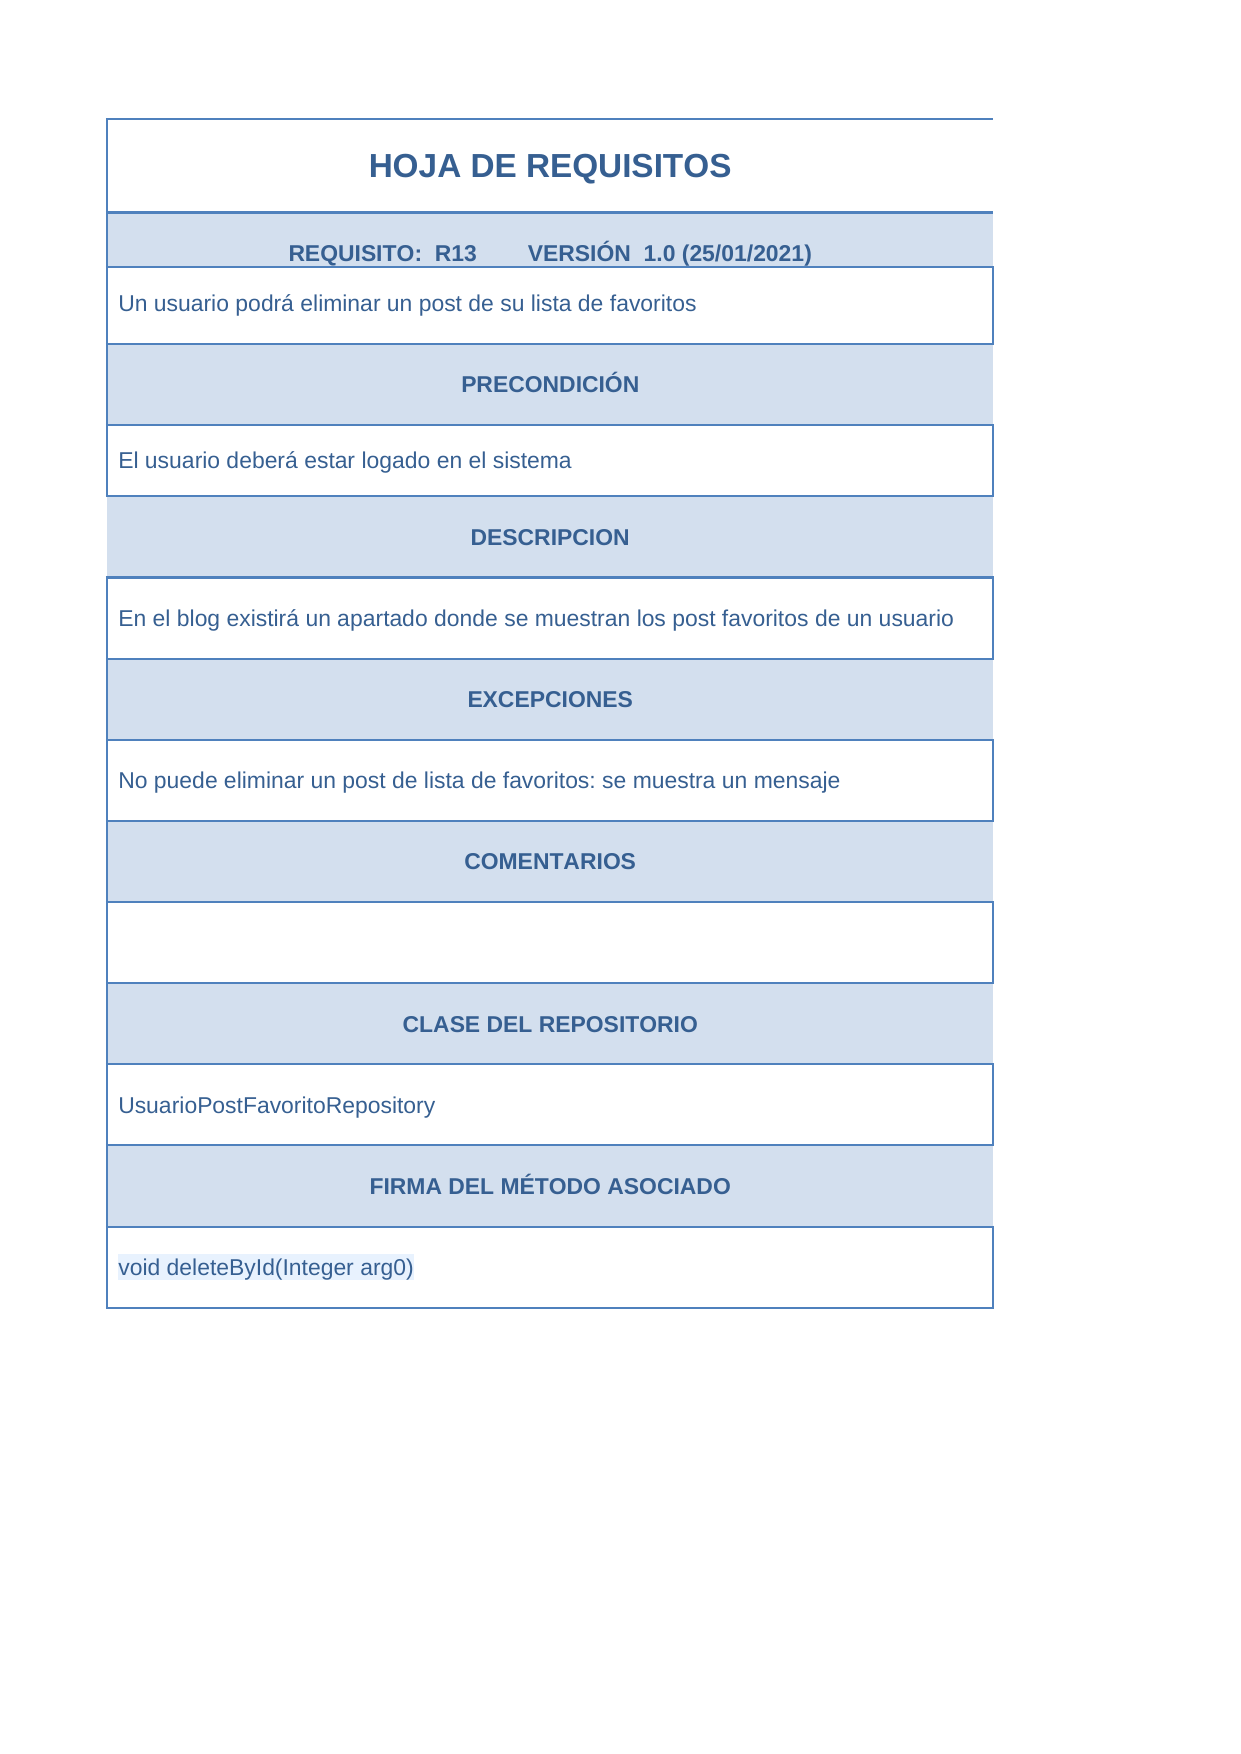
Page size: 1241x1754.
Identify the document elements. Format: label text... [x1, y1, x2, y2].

table_cell FIRMA DEL MÉTODO ASOCIADO [108, 1146, 993, 1226]
table_cell [108, 903, 992, 982]
table_cell Un usuario podrá eliminar un post de su lista de favoritos [108, 268, 992, 342]
table_cell REQUISITO: R13 VERSIÓN 1.0 (25/01/2021) [108, 214, 993, 266]
table_cell void deleteById(Integer arg0) [108, 1228, 992, 1307]
table_cell CLASE DEL REPOSITORIO [108, 984, 993, 1063]
table_cell En el blog existirá un apartado donde se muestran los post favoritos de un usuario [108, 579, 992, 657]
table_cell EXCEPCIONES [108, 660, 993, 739]
table_cell COMENTARIOS [108, 822, 993, 901]
table_header HOJA DE REQUISITOS [108, 120, 993, 211]
table_cell PRECONDICIÓN [108, 345, 993, 424]
table_cell DESCRIPCION [107, 497, 993, 576]
table_cell UsuarioPostFavoritoRepository [108, 1065, 992, 1144]
table_cell No puede eliminar un post de lista de favoritos: se muestra un mensaje [108, 741, 992, 820]
table_cell El usuario deberá estar logado en el sistema [108, 426, 992, 495]
